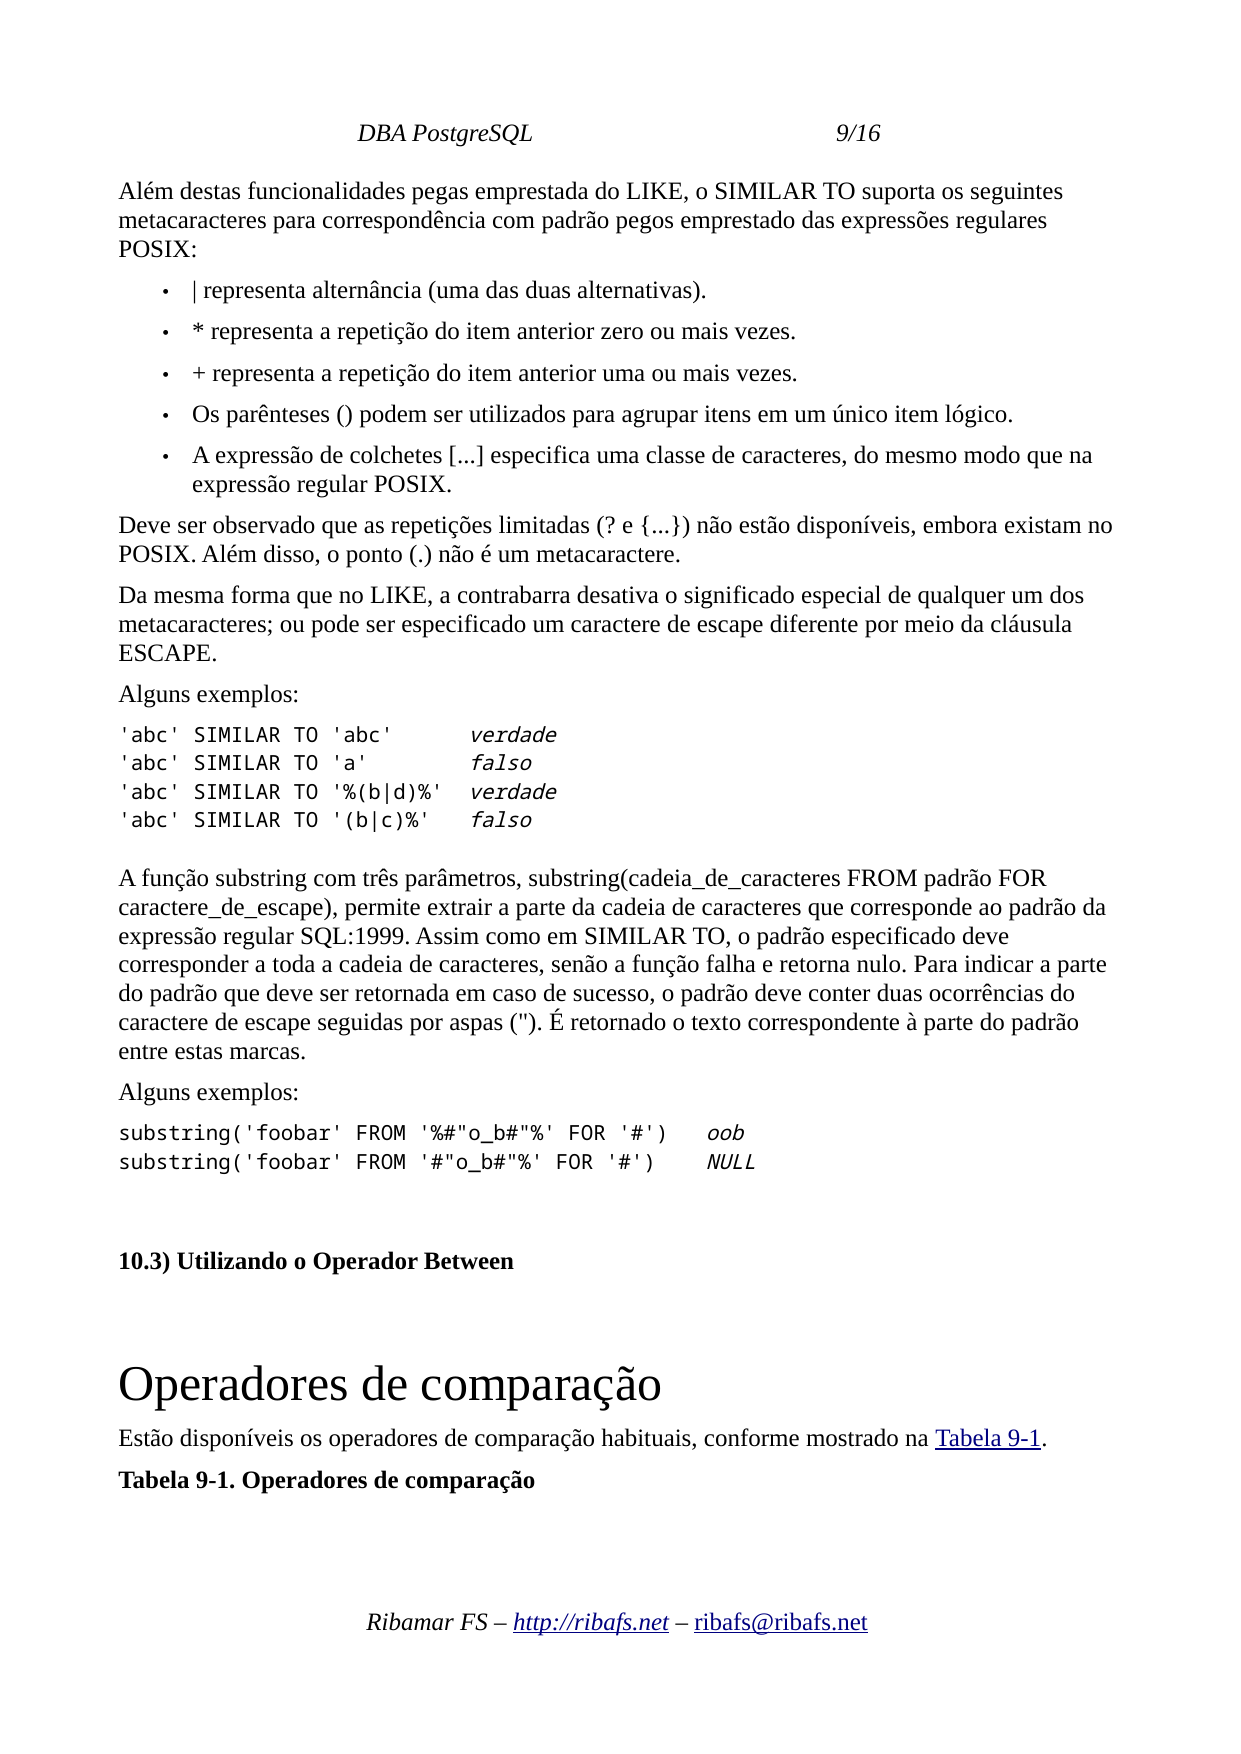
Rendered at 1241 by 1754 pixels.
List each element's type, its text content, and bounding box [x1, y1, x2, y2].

list A expressão de colchetes [...] especifica uma classe de caracteres, do mesmo modo que na expressão regular POSIX. [162, 440, 1122, 498]
text 'abc' SIMILAR TO '(b|c)%' falso [118, 805, 1122, 834]
list | representa alternância (uma das duas alternativas). [162, 275, 1122, 304]
text 10.3) Utilizando o Operador Between [118, 1246, 1122, 1275]
subtitle Operadores de comparação [118, 1353, 1122, 1411]
text Alguns exemplos: [118, 679, 1122, 708]
text 'abc' SIMILAR TO 'a' falso [118, 748, 1122, 777]
text 'abc' SIMILAR TO 'abc' verdade [118, 720, 1122, 748]
text Além destas funcionalidades pegas emprestada do LIKE, o SIMILAR TO suporta os seguintes metacaracteres para correspondência com padrão pegos emprestado das expressões regulares POSIX: [118, 176, 1122, 263]
text Deve ser observado que as repetições limitadas (? e {...}) não estão disponíveis, embora existam no POSIX. Além disso, o ponto (.) não é um metacaractere. [118, 510, 1122, 568]
text Tabela 9-1. Operadores de comparação [118, 1465, 1122, 1493]
list * representa a repetição do item anterior zero ou mais vezes. [162, 316, 1122, 345]
list + representa a repetição do item anterior uma ou mais vezes. [162, 358, 1122, 386]
text Estão disponíveis os operadores de comparação habituais, conforme mostrado na Tabela 9-1. [118, 1423, 1122, 1452]
text substring('foobar' FROM '#"o_b#"%' FOR '#') NULL [118, 1147, 1122, 1175]
text Da mesma forma que no LIKE, a contrabarra desativa o significado especial de qualquer um dos metacaracteres; ou pode ser especificado um caractere de escape diferente por meio da cláusula ESCAPE. [118, 580, 1122, 666]
text substring('foobar' FROM '%#"o_b#"%' FOR '#') oob [118, 1118, 1122, 1147]
list Os parênteses () podem ser utilizados para agrupar itens em um único item lógico. [162, 399, 1122, 428]
text A função substring com três parâmetros, substring(cadeia_de_caracteres FROM padrão FOR caractere_de_escape), permite extrair a parte da cadeia de caracteres que corresponde ao padrão da expressão regular SQL:1999. Assim como em SIMILAR TO, o padrão especificado deve corresponder a toda a cadeia de caracteres, senão a função falha e retorna nulo. Para indicar a parte do padrão que deve ser retornada em caso de sucesso, o padrão deve conter duas ocorrências do caractere de escape seguidas por aspas ("). É retornado o texto correspondente à parte do padrão entre estas marcas. [118, 863, 1122, 1064]
text 'abc' SIMILAR TO '%(b|d)%' verdade [118, 777, 1122, 805]
text Alguns exemplos: [118, 1077, 1122, 1106]
